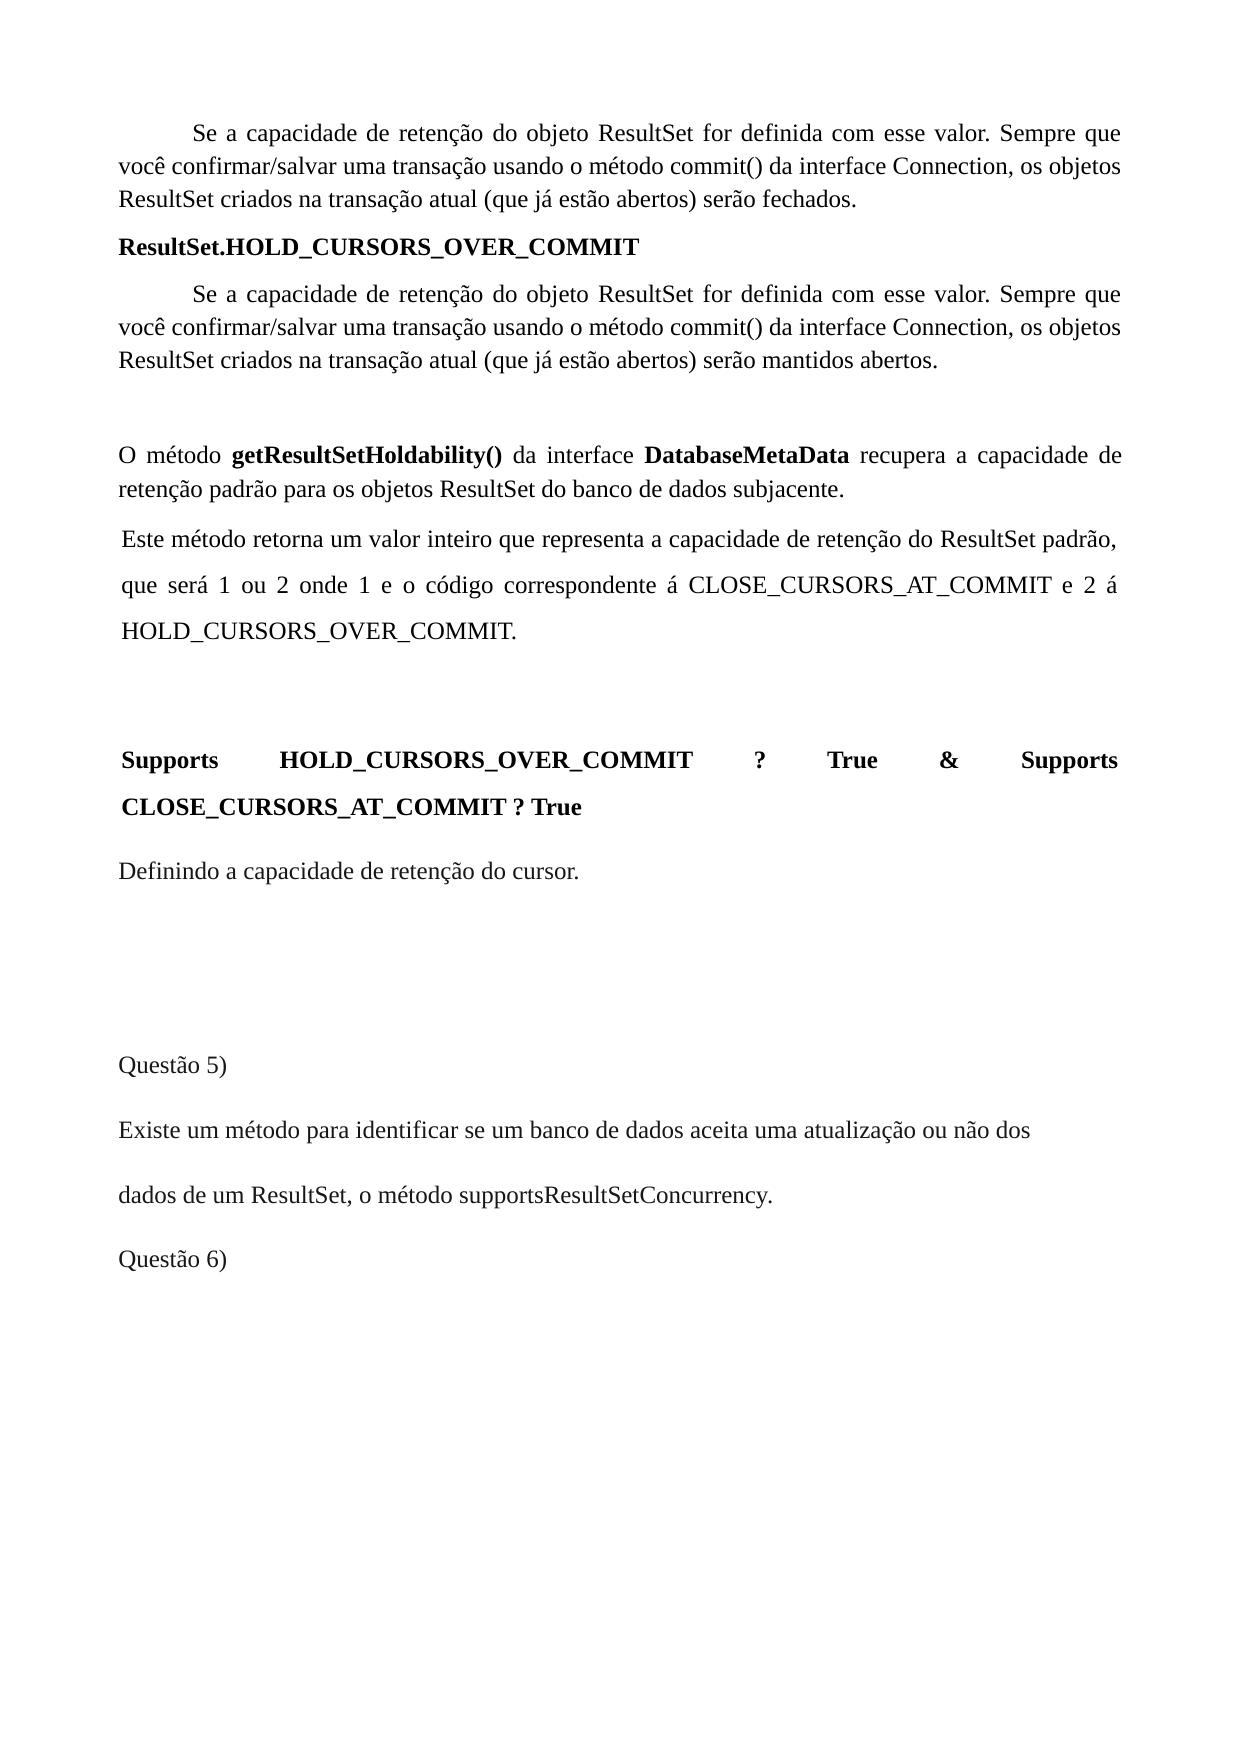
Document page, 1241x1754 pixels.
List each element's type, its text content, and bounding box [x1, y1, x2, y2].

text ResultSet.HOLD_CURSORS_OVER_COMMIT [118, 232, 1122, 261]
text Questão 6) [118, 1244, 1119, 1273]
text Este método retorna um valor inteiro que representa a capacidade de retenção do ResultSet padrão, que será 1 ou 2 onde 1 e o código correspondente á CLOSE_CURSORS_AT_COMMIT e 2 á HOLD_CURSORS_OVER_COMMIT. [121, 524, 1119, 645]
text Existe um método para identificar se um banco de dados aceita uma atualização ou não dos [118, 1115, 1119, 1144]
text Supports HOLD_CURSORS_OVER_COMMIT ? True & Supports CLOSE_CURSORS_AT_COMMIT ? True [121, 746, 1119, 820]
text O método getResultSetHoldability() da interface DatabaseMetaData recupera a capacidade de retenção padrão para os objetos ResultSet do banco de dados subjacente. [118, 441, 1122, 502]
text Questão 5) [118, 1050, 1119, 1079]
text Se a capacidade de retenção do objeto ResultSet for definida com esse valor. Sempre que você confirmar/salvar uma transação usando o método commit() da interface Connection, os objetos ResultSet criados na transação atual (que já estão abertos) serão mantidos abertos. [118, 279, 1122, 374]
text Se a capacidade de retenção do objeto ResultSet for definida com esse valor. Sempre que você confirmar/salvar uma transação usando o método commit() da interface Connection, os objetos ResultSet criados na transação atual (que já estão abertos) serão fechados. [118, 118, 1122, 213]
text dados de um ResultSet, o método supportsResultSetConcurrency. [118, 1180, 1119, 1208]
text Definindo a capacidade de retenção do cursor. [118, 856, 1119, 885]
